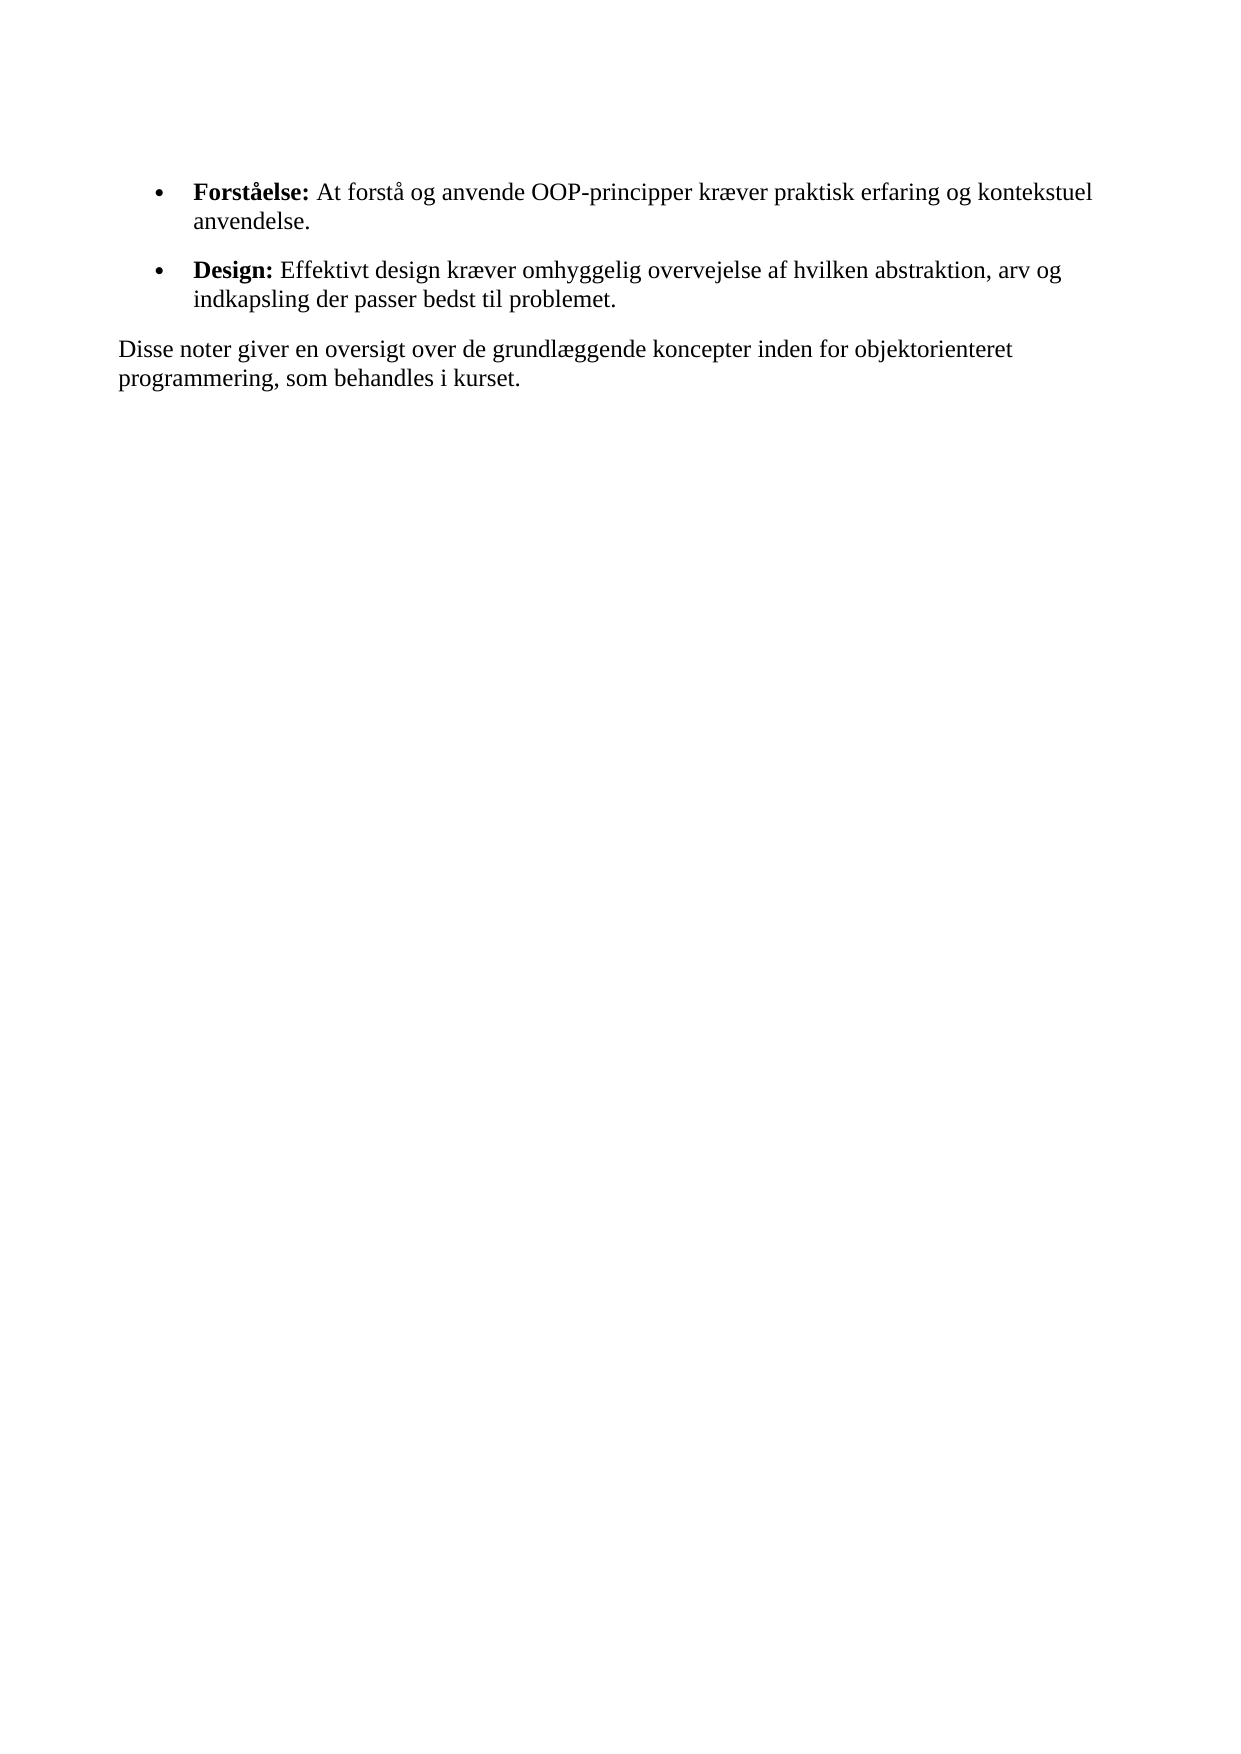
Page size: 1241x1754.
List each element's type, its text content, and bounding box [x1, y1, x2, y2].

list Forståelse: At forstå og anvende OOP-principper kræver praktisk erfaring og kontekstuel anvendelse. [156, 177, 1122, 235]
list Design: Effektivt design kræver omhyggelig overvejelse af hvilken abstraktion, arv og indkapsling der passer bedst til problemet. [156, 256, 1122, 313]
text Disse noter giver en oversigt over de grundlæggende koncepter inden for objektorienteret programmering, som behandles i kurset. [118, 334, 1122, 391]
